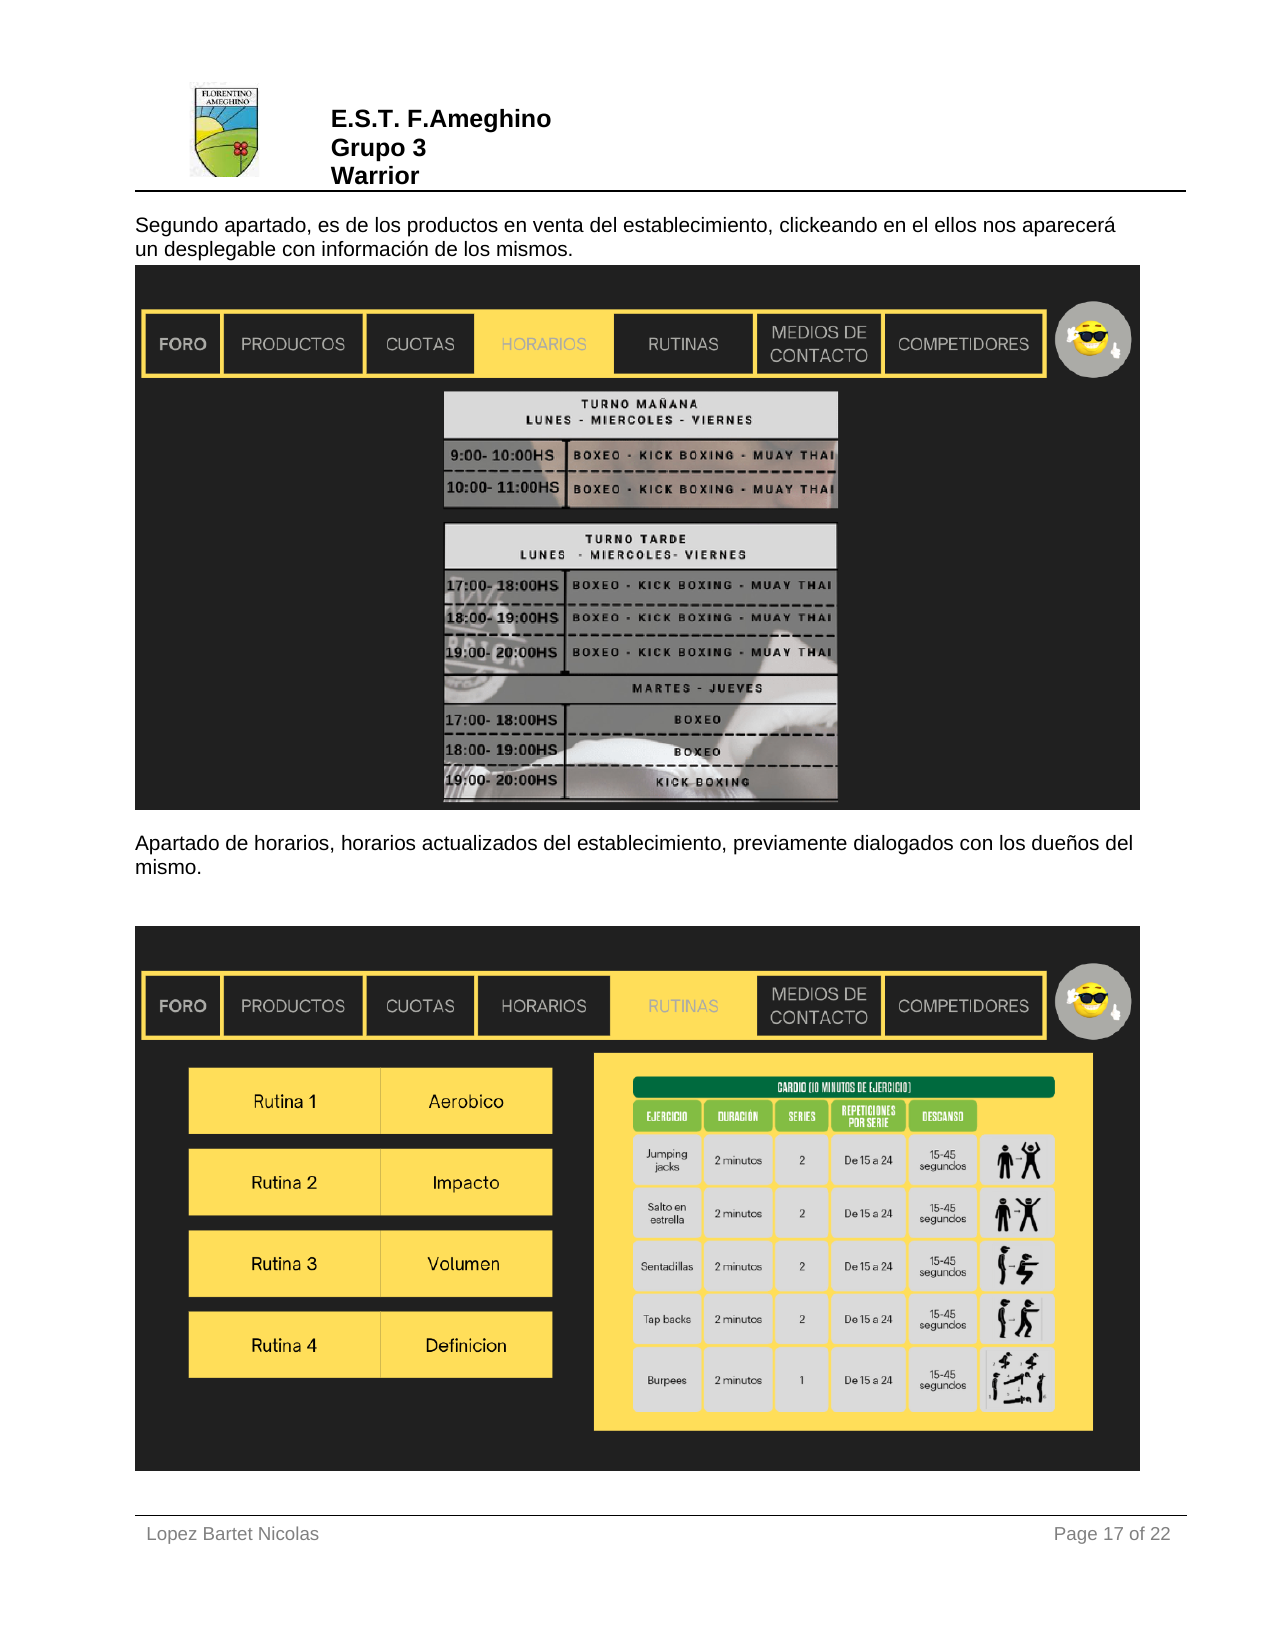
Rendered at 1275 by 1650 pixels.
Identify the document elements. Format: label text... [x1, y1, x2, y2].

picture [135, 265, 1140, 810]
text Apartado de horarios, horarios actualizados del establecimiento, previamente dialogados con los dueños del mismo. [135, 831, 1140, 879]
text Segundo apartado, es de los productos en venta del establecimiento, clickeando en el ellos nos aparecerá un desplegable con información de los mismos. [135, 213, 1140, 261]
picture [189, 82, 260, 177]
picture [135, 926, 1140, 1471]
